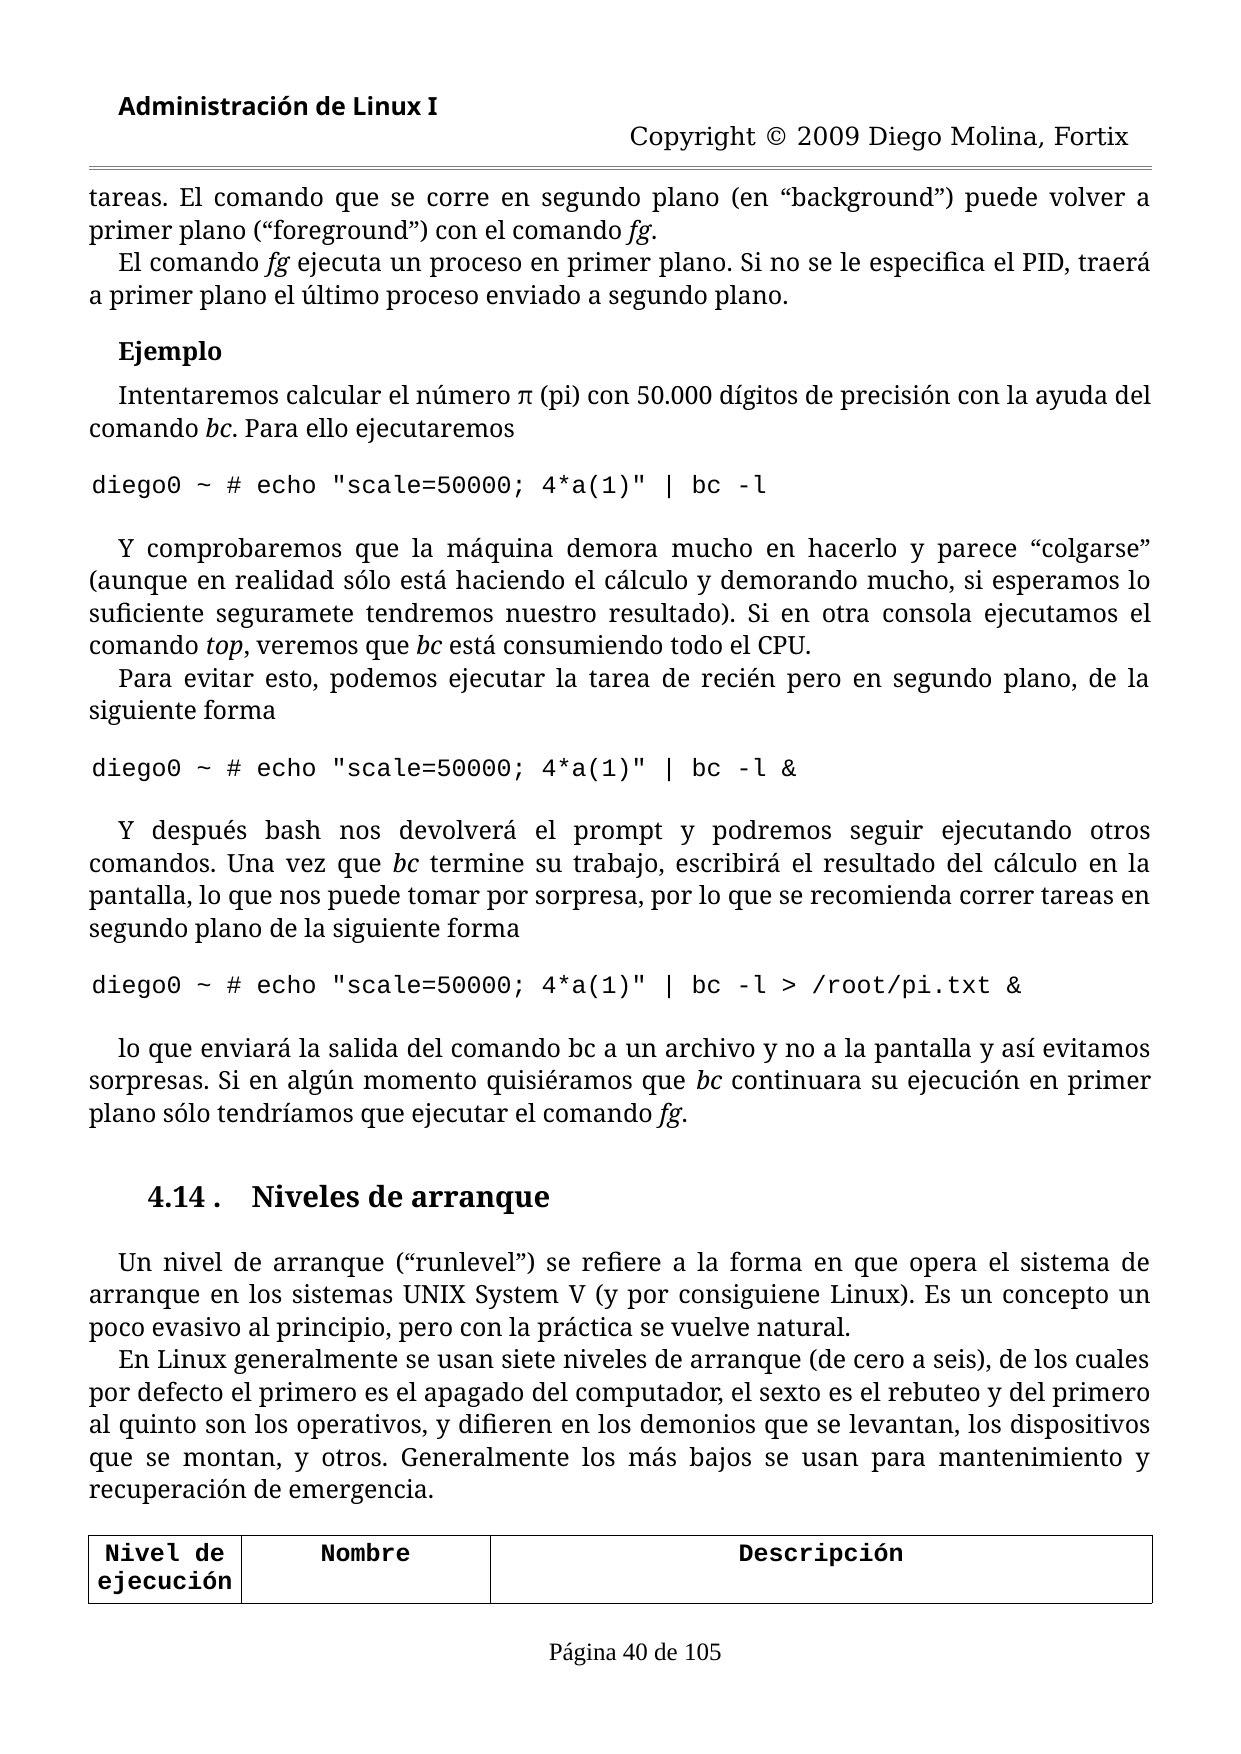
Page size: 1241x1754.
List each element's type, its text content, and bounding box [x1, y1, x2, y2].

text tareas. El comando que se corre en segundo plano (en “background”) puede volver a primer plano (“foreground”) con el comando fg. [88, 181, 1152, 246]
subtitle Niveles de arranque [88, 1176, 1152, 1216]
text Ejemplo [88, 334, 1152, 367]
text El comando fg ejecuta un proceso en primer plano. Si no se le especifica el PID, traerá a primer plano el último proceso enviado a segundo plano. [88, 246, 1152, 311]
text Para evitar esto, podemos ejecutar la tarea de recién pero en segundo plano, de la siguiente forma [88, 661, 1152, 726]
text diego0 ~ # echo "scale=50000; 4*a(1)" | bc -l & [88, 727, 1152, 813]
table_header Descripción [491, 1536, 1152, 1603]
table_header Nombre [242, 1536, 490, 1603]
text Y comprobaremos que la máquina demora mucho en hacerlo y parece “colgarse” (aunque en realidad sólo está haciendo el cálculo y demorando mucho, si esperamos lo suficiente seguramete tendremos nuestro resultado). Si en otra consola ejecutamos el comando top, veremos que bc está consumiendo todo el CPU. [88, 531, 1152, 661]
text diego0 ~ # echo "scale=50000; 4*a(1)" | bc -l [88, 445, 1152, 531]
text lo que enviará la salida del comando bc a un archivo y no a la pantalla y así evitamos sorpresas. Si en algún momento quisiéramos que bc continuara su ejecución en primer plano sólo tendríamos que ejecutar el comando fg. [88, 1031, 1152, 1128]
text Intentaremos calcular el número π (pi) con 50.000 dígitos de precisión con la ayuda del comando bc. Para ello ejecutaremos [88, 378, 1152, 443]
text diego0 ~ # echo "scale=50000; 4*a(1)" | bc -l > /root/pi.txt & [88, 945, 1152, 1031]
text Y después bash nos devolverá el prompt y podremos seguir ejecutando otros comandos. Una vez que bc termine su trabajo, escribirá el resultado del cálculo en la pantalla, lo que nos puede tomar por sorpresa, por lo que se recomienda correr tareas en segundo plano de la siguiente forma [88, 813, 1152, 943]
table_header Nivel de ejecución [89, 1536, 241, 1603]
text En Linux generalmente se usan siete niveles de arranque (de cero a seis), de los cuales por defecto el primero es el apagado del computador, el sexto es el rebuteo y del primero al quinto son los operativos, y difieren en los demonios que se levantan, los dispositivos que se montan, y otros. Generalmente los más bajos se usan para mantenimiento y recuperación de emergencia. [88, 1342, 1152, 1505]
text Un nivel de arranque (“runlevel”) se refiere a la forma en que opera el sistema de arranque en los sistemas UNIX System V (y por consiguiene Linux). Es un concepto un poco evasivo al principio, pero con la práctica se vuelve natural. [88, 1245, 1152, 1342]
